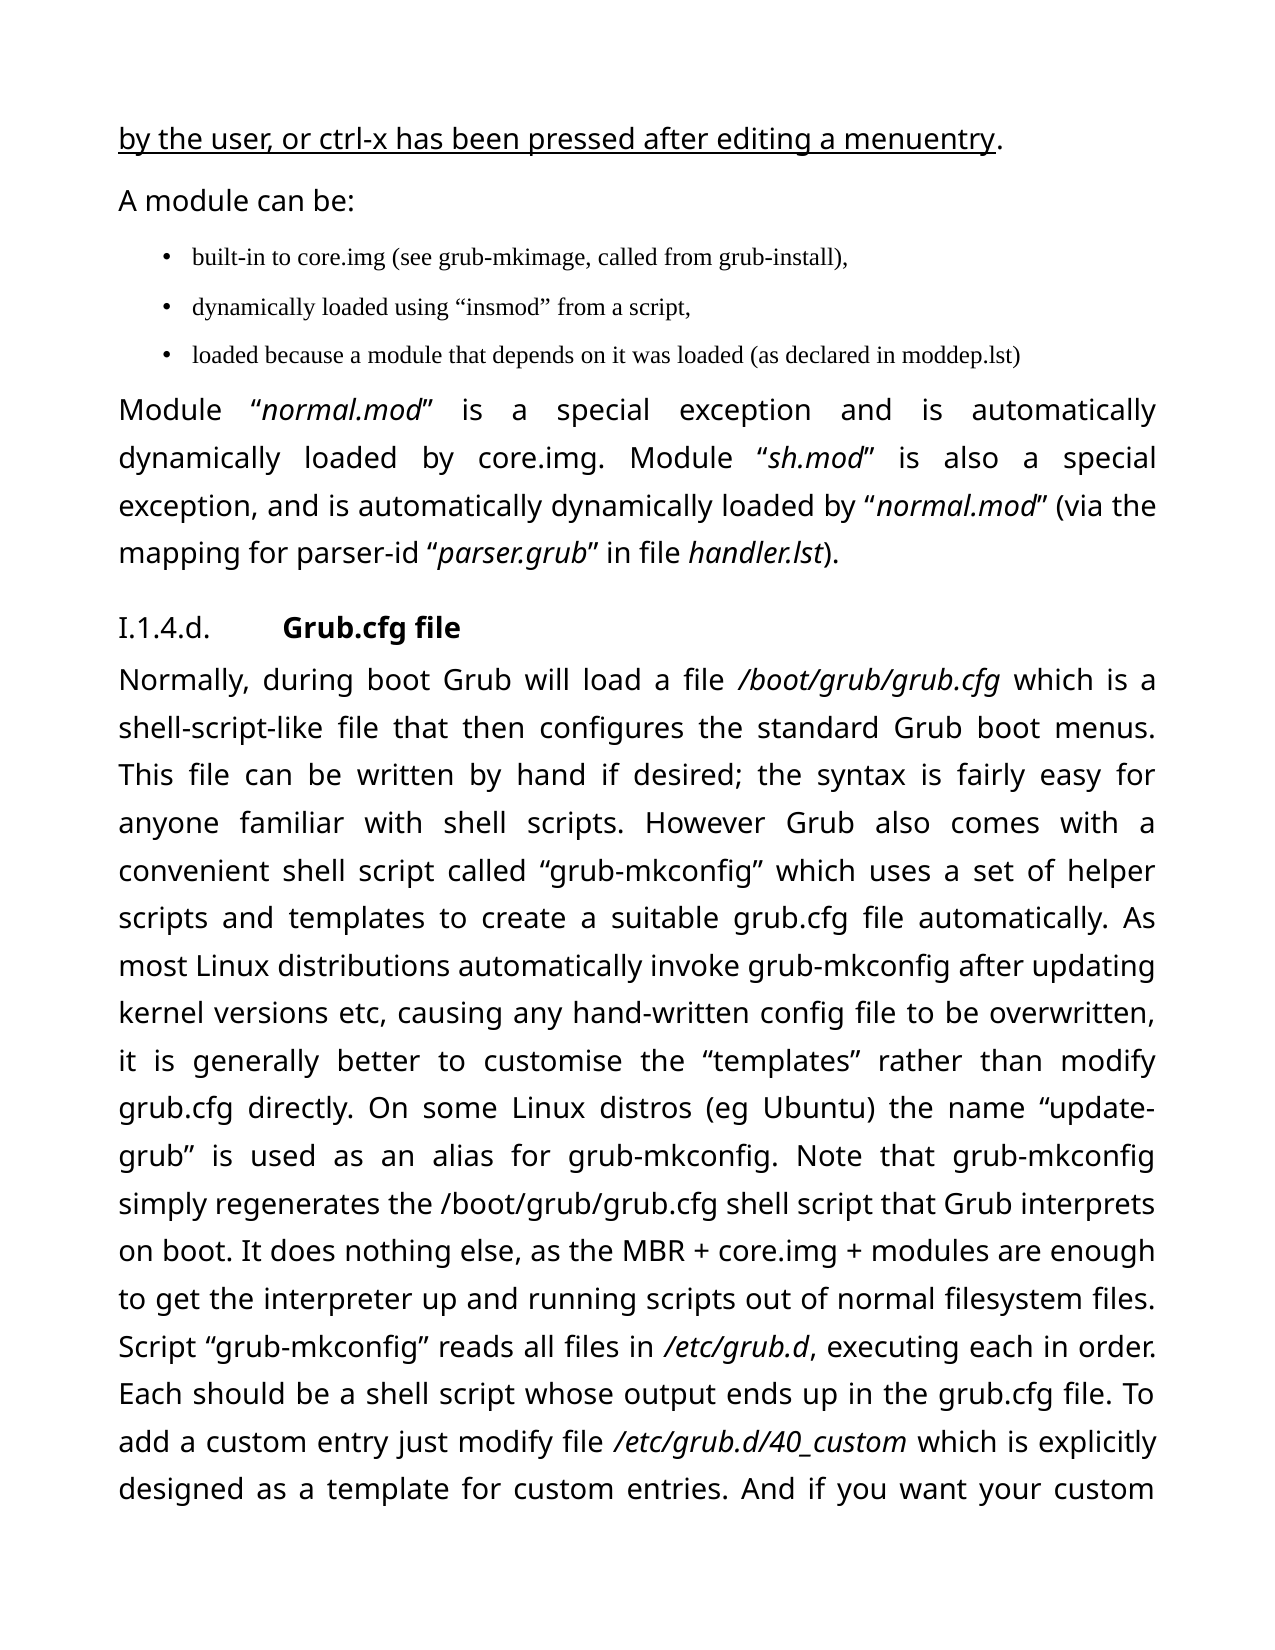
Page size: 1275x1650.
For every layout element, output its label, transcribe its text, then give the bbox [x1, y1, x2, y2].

text by the user, or ctrl-x has been pressed after editing a menuentry. [118, 118, 1157, 158]
text Normally, during boot Grub will load a file /boot/grub/grub.cfg which is a shell-script-like file that then configures the standard Grub boot menus. This file can be written by hand if desired; the syntax is fairly easy for anyone familiar with shell scripts. However Grub also comes with a convenient shell script called “grub-mkconfig” which uses a set of helper scripts and templates to create a suitable grub.cfg file automatically. As most Linux distributions automatically invoke grub-mkconfig after updating kernel versions etc, causing any hand-written config file to be overwritten, it is generally better to customise the “templates” rather than modify grub.cfg directly. On some Linux distros (eg Ubuntu) the name “update-grub” is used as an alias for grub-mkconfig. Note that grub-mkconfig simply regenerates the /boot/grub/grub.cfg shell script that Grub interprets on boot. It does nothing else, as the MBR + core.img + modules are enough to get the interpreter up and running scripts out of normal filesystem files. Script “grub-mkconfig” reads all files in /etc/grub.d, executing each in order. Each should be a shell script whose output ends up in the grub.cfg file. To add a custom entry just modify file /etc/grub.d/40_custom which is explicitly designed as a template for custom entries. And if you want your custom [118, 659, 1157, 1508]
list dynamically loaded using “insmod” from a script, [162, 292, 1157, 320]
subtitle Grub.cfg file [118, 607, 1157, 647]
text A module can be: [118, 180, 1157, 220]
list built-in to core.img (see grub-mkimage, called from grub-install), [162, 242, 1157, 271]
list loaded because a module that depends on it was loaded (as declared in moddep.lst) [162, 341, 1157, 369]
text Module “normal.mod” is a special exception and is automatically dynamically loaded by core.img. Module “sh.mod” is also a special exception, and is automatically dynamically loaded by “normal.mod” (via the mapping for parser-id “parser.grub” in file handler.lst). [118, 390, 1157, 572]
